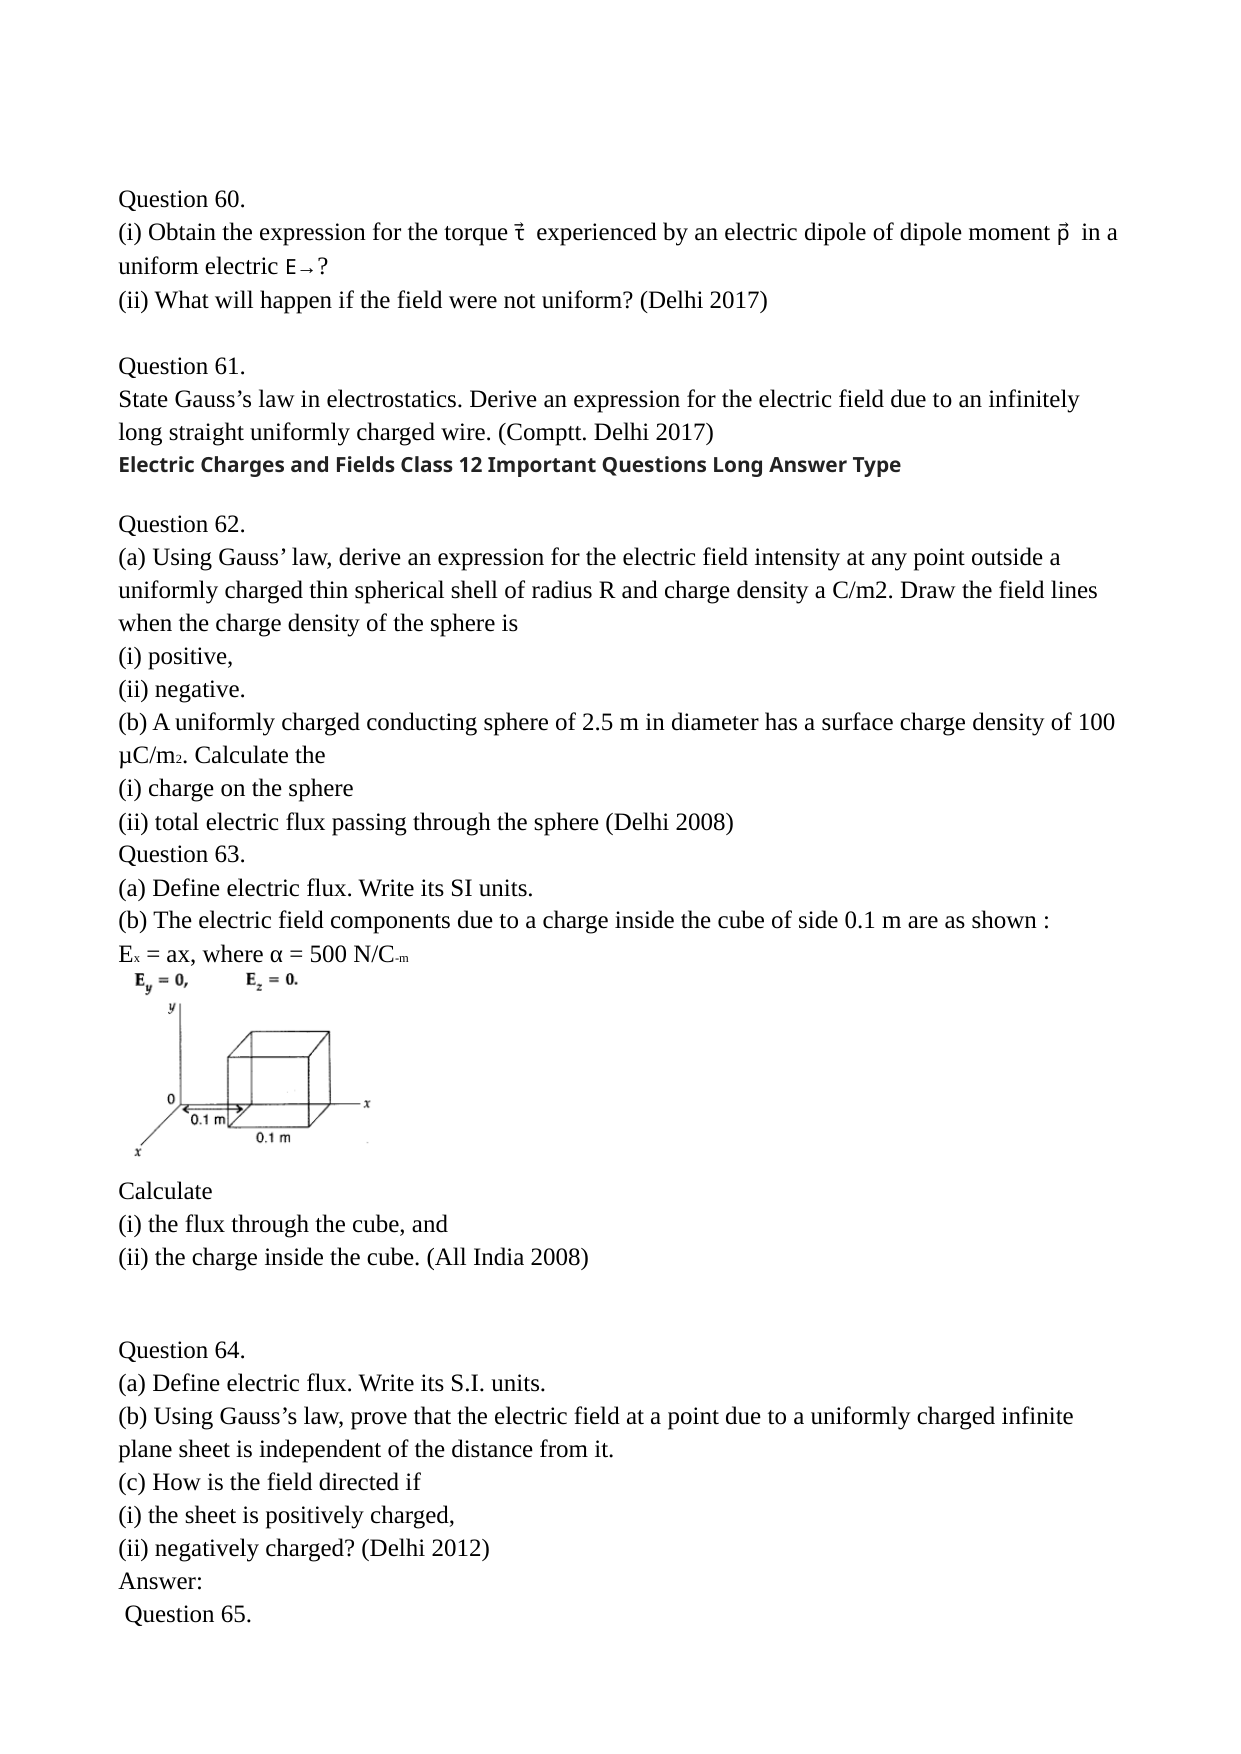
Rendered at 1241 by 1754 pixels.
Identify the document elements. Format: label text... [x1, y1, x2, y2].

text Question 64. (a) Define electric flux. Write its S.I. units. (b) Using Gauss’s law, prove that the electric field at a point due to a uniformly charged infinite plane sheet is independent of the distance from it. (c) How is the field directed if (i) the sheet is positively charged, (ii) negatively charged? (Delhi 2012) Answer: Question 65. [118, 1335, 1122, 1628]
text Question 60. (i) Obtain the expression for the torque τ⃗ experienced by an electric dipole of dipole moment p⃗ in a uniform electric E→? (ii) What will happen if the field were not uniform? (Delhi 2017) Question 61. State Gauss’s law in electrostatics. Derive an expression for the electric field due to an infinitely long straight uniformly charged wire. (Comptt. Delhi 2017) Electric Charges and Fields Class 12 Important Questions Long Answer Type [118, 118, 1122, 478]
text Question 62. (a) Using Gauss’ law, derive an expression for the electric field intensity at any point outside a uniformly charged thin spherical shell of radius R and charge density a C/m2. Draw the field lines when the charge density of the sphere is (i) positive, (ii) negative. (b) A uniformly charged conducting sphere of 2.5 m in diameter has a surface charge density of 100 µC/m2. Calculate the (i) charge on the sphere (ii) total electric flux passing through the sphere (Delhi 2008) Question 63. (a) Define electric flux. Write its SI units. (b) The electric field components due to a charge inside the cube of side 0.1 m are as shown : Ex = ax, where α = 500 N/C-m Calculate (i) the flux through the cube, and (ii) the charge inside the cube. (All India 2008) [118, 509, 1122, 1304]
picture [118, 971, 385, 1160]
